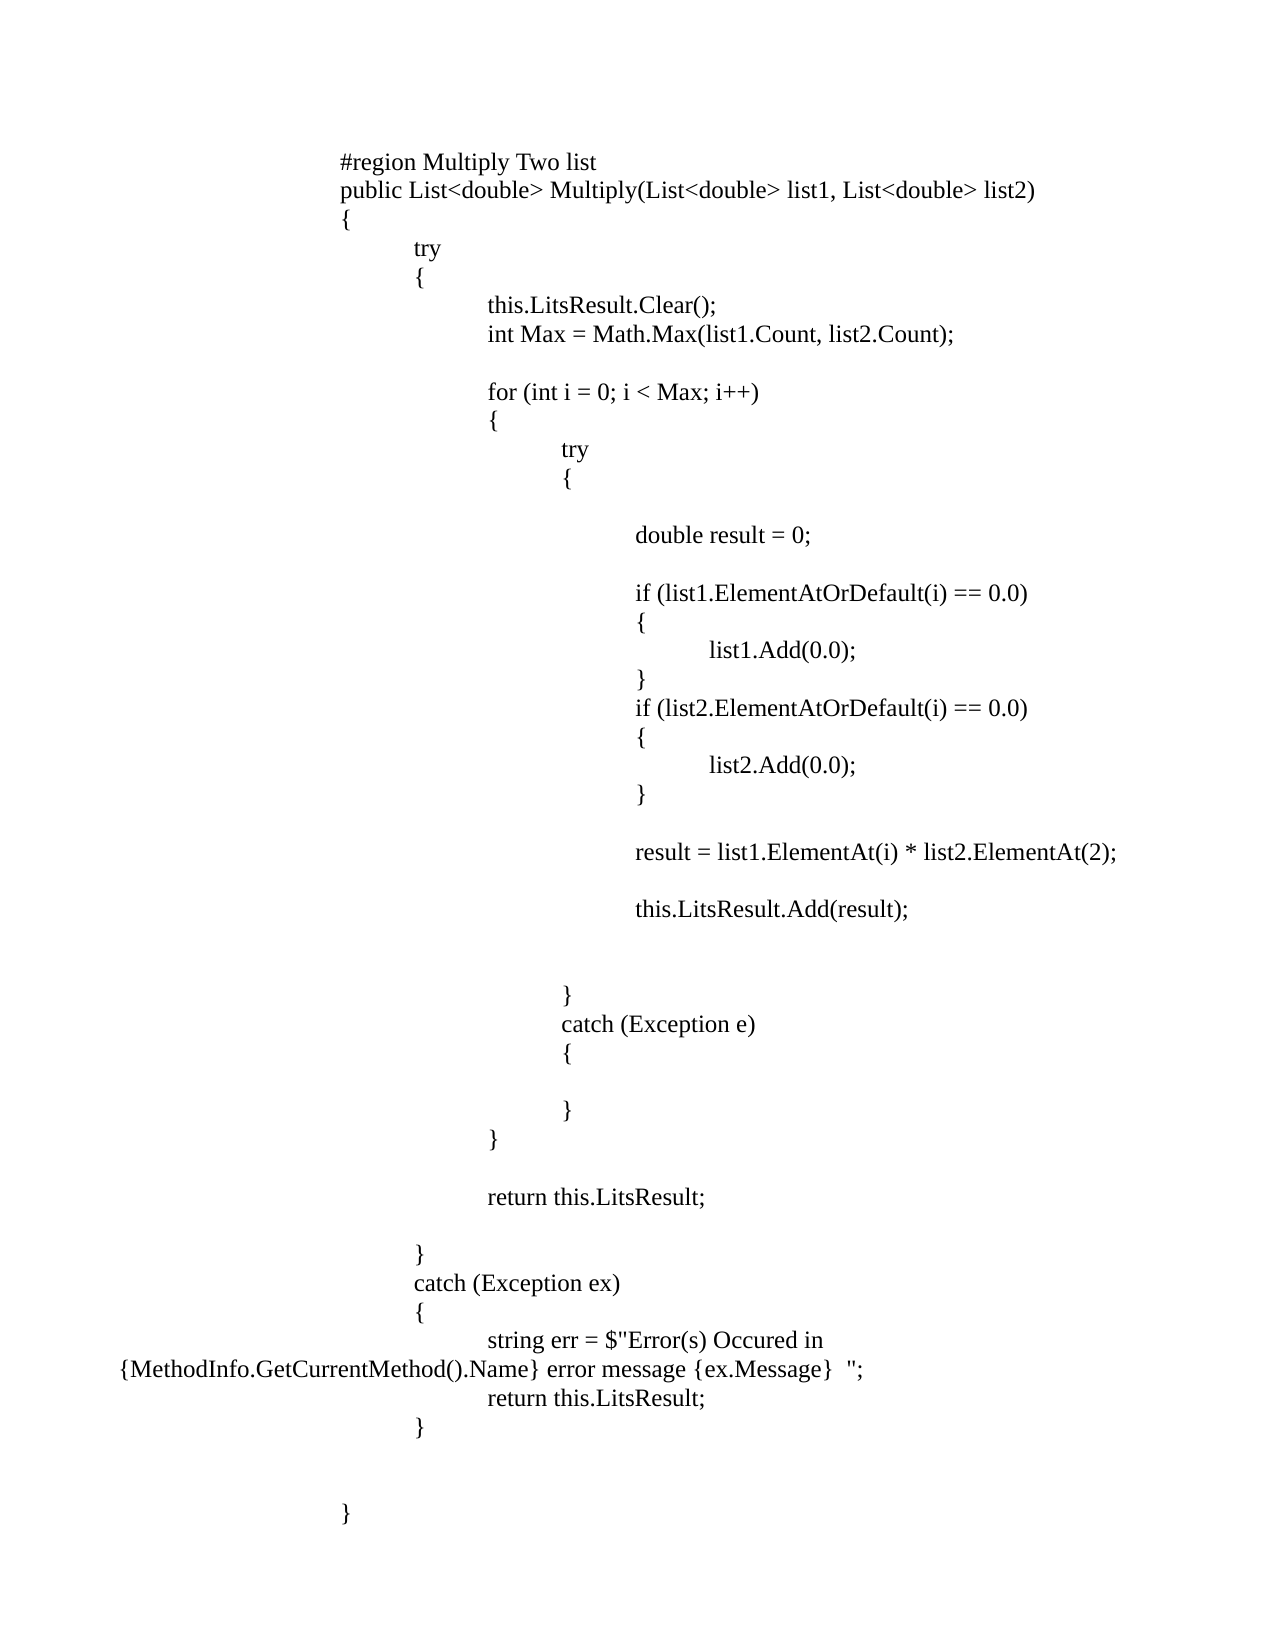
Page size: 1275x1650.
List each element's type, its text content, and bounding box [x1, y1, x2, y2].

text this.LitsResult.Add(result); [118, 894, 1157, 923]
text list2.Add(0.0); [118, 751, 1157, 779]
text } [118, 1498, 1157, 1527]
text if (list1.ElementAtOrDefault(i) == 0.0) [118, 578, 1157, 607]
text return this.LitsResult; [118, 1182, 1157, 1211]
text string err = $"Error(s) Occured in {MethodInfo.GetCurrentMethod().Name} error message {ex.Message} "; [118, 1326, 1157, 1383]
text { [118, 406, 1157, 434]
text { [118, 722, 1157, 751]
text { [118, 607, 1157, 636]
text this.LitsResult.Clear(); [118, 291, 1157, 319]
text } [118, 981, 1157, 1009]
text { [118, 1297, 1157, 1326]
text } [118, 1239, 1157, 1268]
text } [118, 1096, 1157, 1124]
text { [118, 204, 1157, 233]
text for (int i = 0; i < Max; i++) [118, 377, 1157, 406]
text int Max = Math.Max(list1.Count, list2.Count); [118, 319, 1157, 348]
text catch (Exception ex) [118, 1268, 1157, 1297]
text list1.Add(0.0); [118, 636, 1157, 664]
text try [118, 434, 1157, 463]
text return this.LitsResult; [118, 1383, 1157, 1412]
text catch (Exception e) [118, 1009, 1157, 1038]
text { [118, 463, 1157, 492]
text } [118, 1124, 1157, 1153]
text try [118, 233, 1157, 262]
text } [118, 1412, 1157, 1441]
text } [118, 779, 1157, 808]
text { [118, 1038, 1157, 1067]
text #region Multiply Two list [118, 147, 1157, 176]
text if (list2.ElementAtOrDefault(i) == 0.0) [118, 693, 1157, 722]
text } [118, 664, 1157, 693]
text public List<double> Multiply(List<double> list1, List<double> list2) [118, 176, 1157, 204]
text result = list1.ElementAt(i) * list2.ElementAt(2); [118, 837, 1157, 866]
text { [118, 262, 1157, 291]
text double result = 0; [118, 521, 1157, 549]
